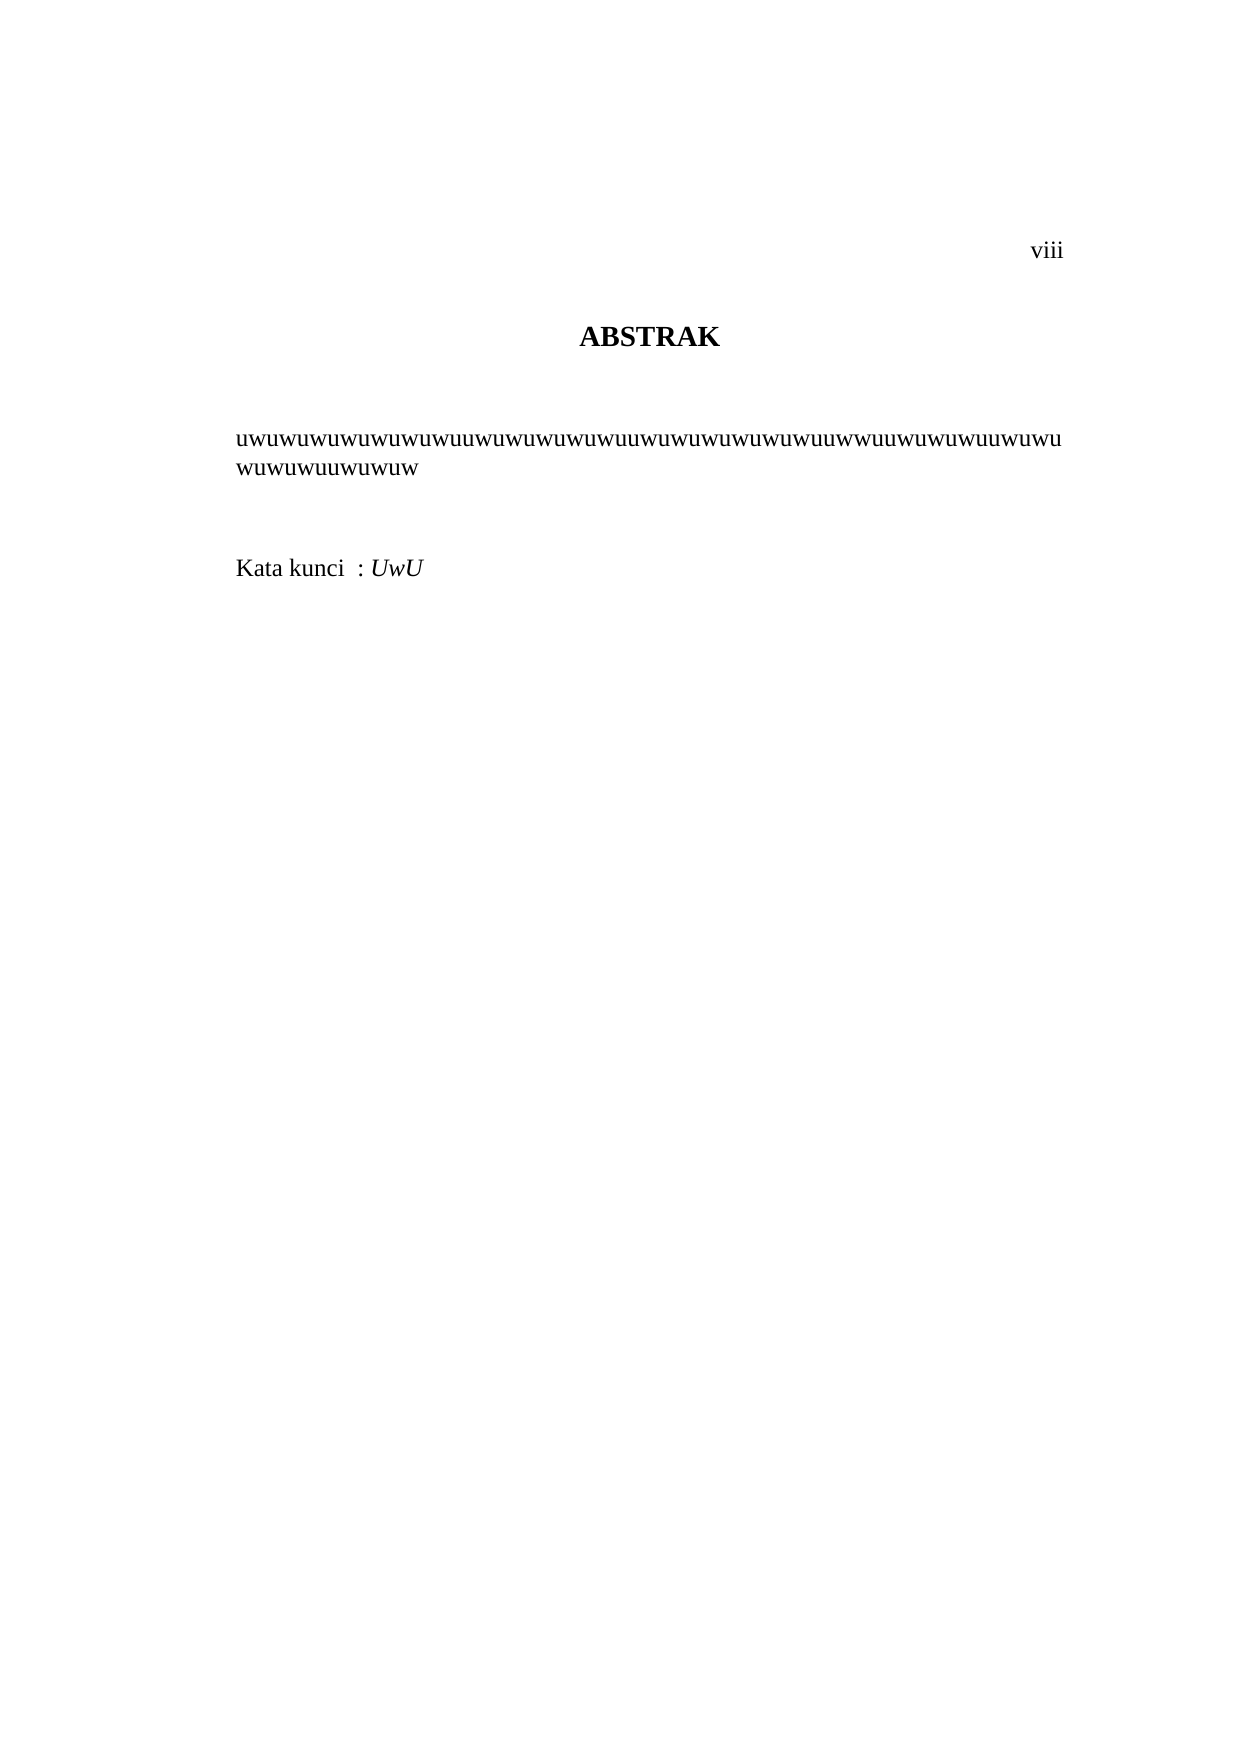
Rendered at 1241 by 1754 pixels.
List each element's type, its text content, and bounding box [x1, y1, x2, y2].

subtitle ABSTRAK [236, 319, 1063, 353]
text Kata kunci : UwU [236, 553, 1063, 582]
text uwuwuwuwuwuwuwuuwuwuwuwuwuuwuwuwuwuwuwuuwwuuwuwuwuuwuwuwuwuwuuwuwuw [236, 423, 1063, 481]
